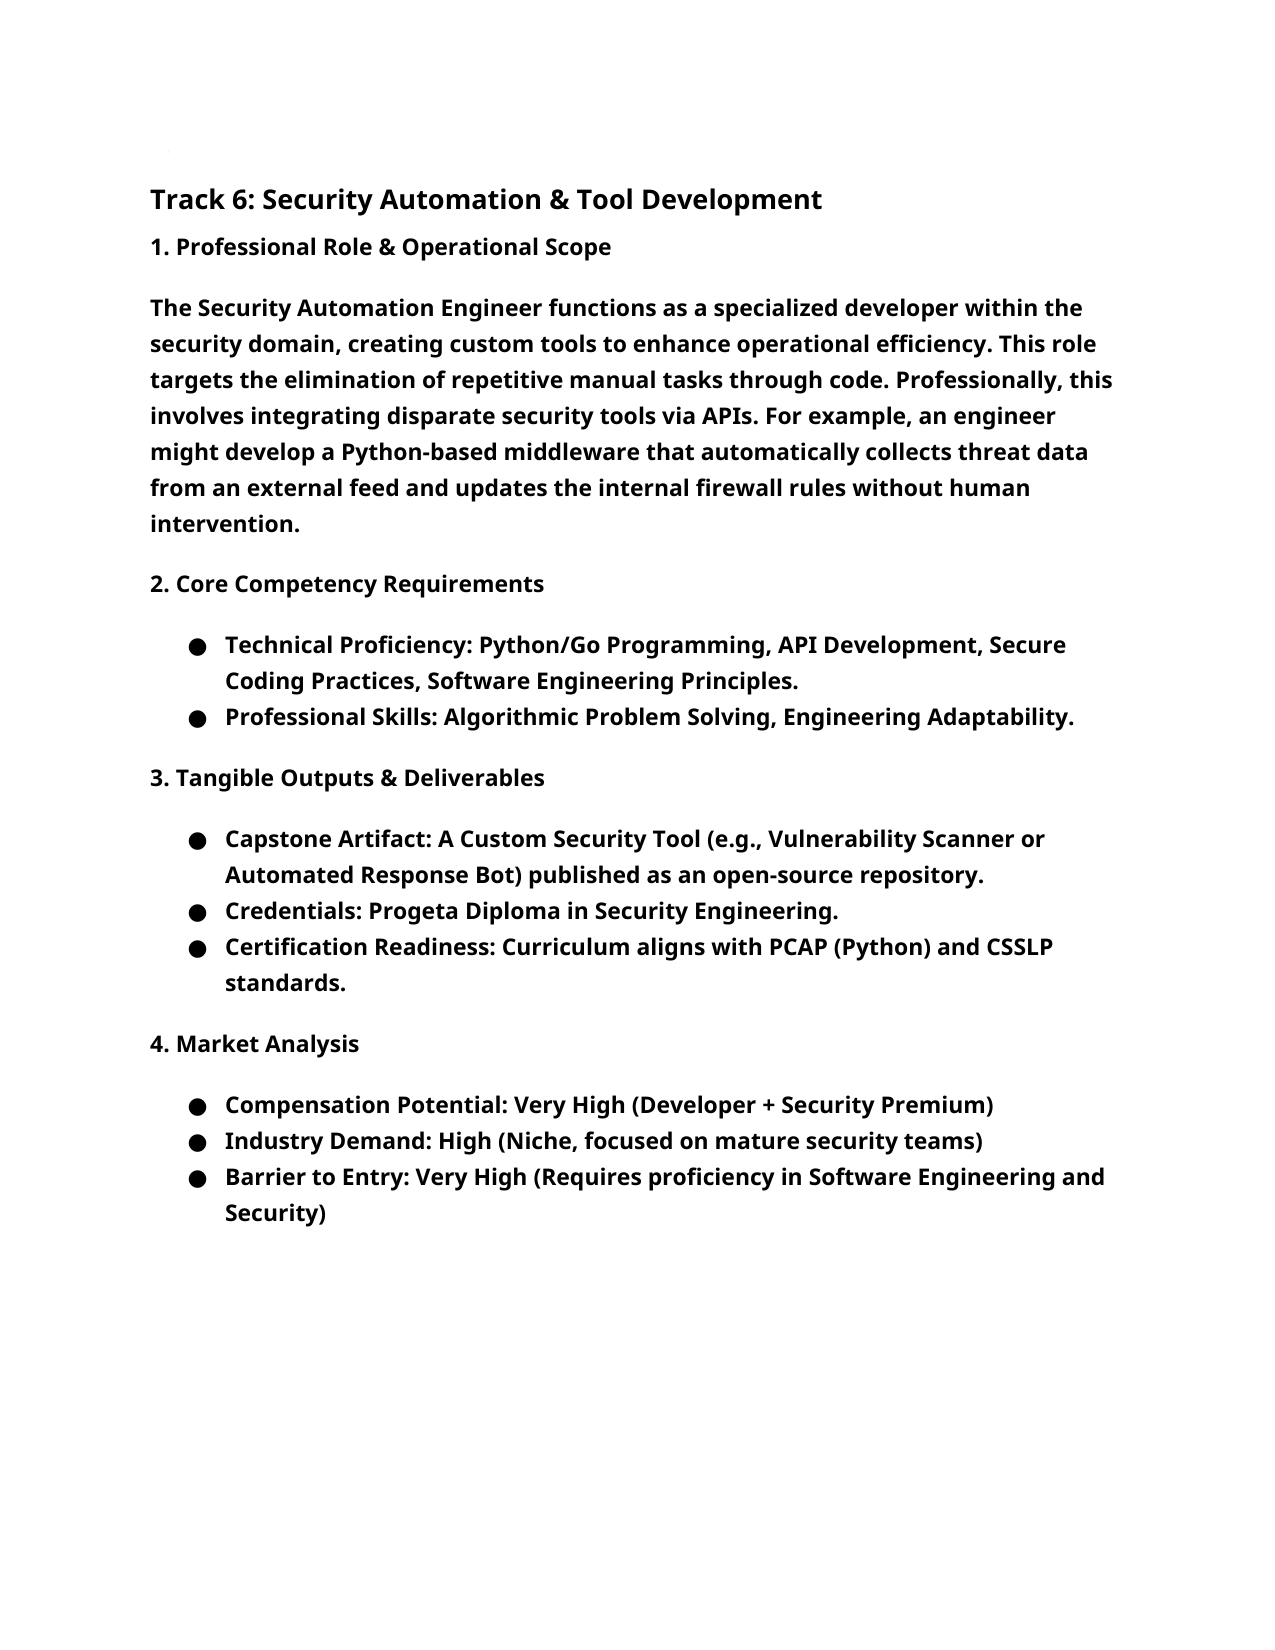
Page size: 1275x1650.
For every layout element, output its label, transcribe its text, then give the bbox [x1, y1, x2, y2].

list Industry Demand: High (Niche, focused on mature security teams) [187, 1125, 1125, 1156]
list Compensation Potential: Very High (Developer + Security Premium) [187, 1089, 1125, 1120]
list Certification Readiness: Curriculum aligns with PCAP (Python) and CSSLP standards. [187, 931, 1125, 998]
text 2. Core Competency Requirements [150, 568, 1125, 600]
list Barrier to Entry: Very High (Requires proficiency in Software Engineering and Security) [187, 1161, 1125, 1228]
list Capstone Artifact: A Custom Security Tool (e.g., Vulnerability Scanner or Automated Response Bot) published as an open-source repository. [187, 823, 1125, 890]
list Technical Proficiency: Python/Go Programming, API Development, Secure Coding Practices, Software Engineering Principles. [187, 629, 1125, 697]
list Professional Skills: Algorithmic Problem Solving, Engineering Adaptability. [187, 701, 1125, 732]
text 1. Professional Role & Operational Scope [150, 231, 1125, 262]
text 4. Market Analysis [150, 1028, 1125, 1059]
list Credentials: Progeta Diploma in Security Engineering. [187, 895, 1125, 926]
subtitle Track 6: Security Automation & Tool Development [150, 180, 1125, 217]
text The Security Automation Engineer functions as a specialized developer within the security domain, creating custom tools to enhance operational efficiency. This role targets the elimination of repetitive manual tasks through code. Professionally, this involves integrating disparate security tools via APIs. For example, an engineer might develop a Python-based middleware that automatically collects threat data from an external feed and updates the internal firewall rules without human intervention. [150, 292, 1125, 539]
text 3. Tangible Outputs & Deliverables [150, 762, 1125, 793]
